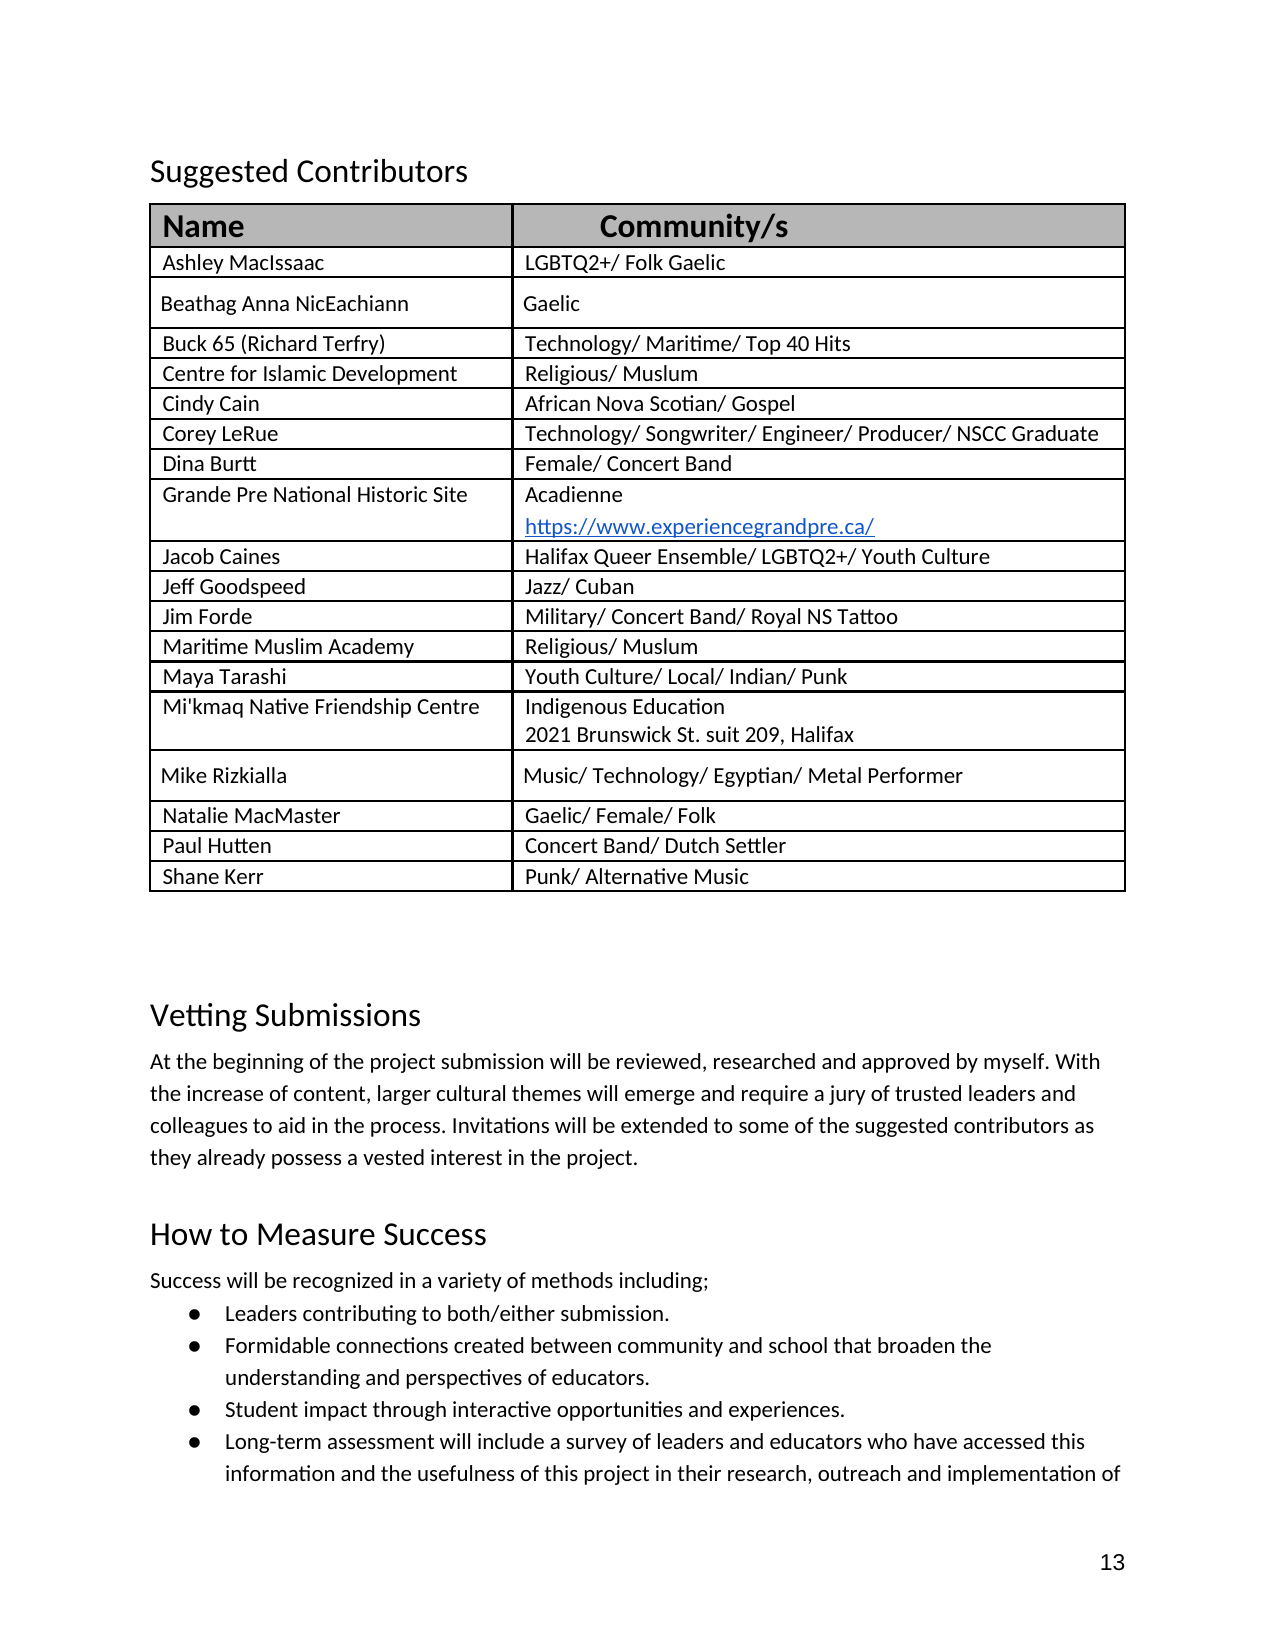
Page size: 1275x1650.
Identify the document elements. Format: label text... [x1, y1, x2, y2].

subtitle How to Measure Success [150, 1213, 1125, 1254]
text At the beginning of the project submission will be reviewed, researched and approved by myself. With the increase of content, larger cultural themes will emerge and require a jury of trusted leaders and colleagues to aid in the process. Invitations will be extended to some of the suggested contributors as they already possess a vested interest in the project. [150, 1047, 1125, 1172]
table_cell Cindy Cain [151, 389, 511, 417]
table_cell Ashley MacIssaac [151, 248, 511, 276]
list Formidable connections created between community and school that broaden the understanding and perspectives of educators. [187, 1331, 1125, 1391]
text Success will be recognized in a variety of methods including; [150, 1266, 1125, 1294]
table_cell Beathag Anna NicEachiann [151, 278, 511, 327]
list Student impact through interactive opportunities and experiences. [187, 1395, 1125, 1423]
table_cell Female/ Concert Band [514, 450, 1124, 478]
table_cell Paul Hutten [151, 832, 511, 860]
table_cell Technology/ Maritime/ Top 40 Hits [514, 329, 1124, 357]
table_cell Acadienne https://www.experiencegrandpre.ca/ [514, 480, 1124, 540]
table_cell Dina Burtt [151, 450, 511, 478]
table_cell Corey LeRue [151, 420, 511, 447]
table_cell Maya Tarashi [151, 663, 511, 690]
table_cell Jim Forde [151, 602, 511, 630]
table_header Name [151, 205, 511, 246]
list Long-term assessment will include a survey of leaders and educators who have accessed this information and the usefulness of this project in their research, outreach and implementation of [187, 1427, 1125, 1488]
table_cell Maritime Muslim Academy [151, 632, 511, 660]
table_cell Gaelic [514, 278, 1124, 327]
table_cell Buck 65 (Richard Terfry) [151, 329, 511, 357]
table_cell Military/ Concert Band/ Royal NS Tattoo [514, 602, 1124, 630]
table_cell Natalie MacMaster [151, 802, 511, 829]
table_cell Centre for Islamic Development [151, 359, 511, 387]
subtitle Suggested Contributors [150, 150, 1125, 191]
table_cell Mike Rizkialla [151, 751, 511, 799]
table_cell Music/ Technology/ Egyptian/ Metal Performer [514, 751, 1124, 799]
table_header Community/s [514, 205, 1124, 246]
table_cell Punk/ Alternative Music [514, 862, 1124, 890]
table_cell Technology/ Songwriter/ Engineer/ Producer/ NSCC Graduate [514, 420, 1124, 447]
table_cell Jazz/ Cuban [514, 572, 1124, 600]
table_cell Religious/ Muslum [514, 632, 1124, 660]
table_cell Halifax Queer Ensemble/ LGBTQ2+/ Youth Culture [514, 542, 1124, 570]
table_cell Mi'kmaq Native Friendship Centre [151, 693, 511, 748]
table_cell Gaelic/ Female/ Folk [514, 802, 1124, 829]
list Leaders contributing to both/either submission. [187, 1299, 1125, 1327]
table_cell Jeff Goodspeed [151, 572, 511, 600]
table_cell Grande Pre National Historic Site [151, 480, 511, 540]
table_cell Youth Culture/ Local/ Indian/ Punk [514, 663, 1124, 690]
table_cell LGBTQ2+/ Folk Gaelic [514, 248, 1124, 276]
table_cell African Nova Scotian/ Gospel [514, 389, 1124, 417]
table_cell Concert Band/ Dutch Settler [514, 832, 1124, 860]
table_cell Religious/ Muslum [514, 359, 1124, 387]
table_cell Shane Kerr [151, 862, 511, 890]
table_cell Jacob Caines [151, 542, 511, 570]
table_cell Indigenous Education 2021 Brunswick St. suit 209, Halifax [514, 693, 1124, 748]
subtitle Vetting Submissions [150, 994, 1125, 1034]
